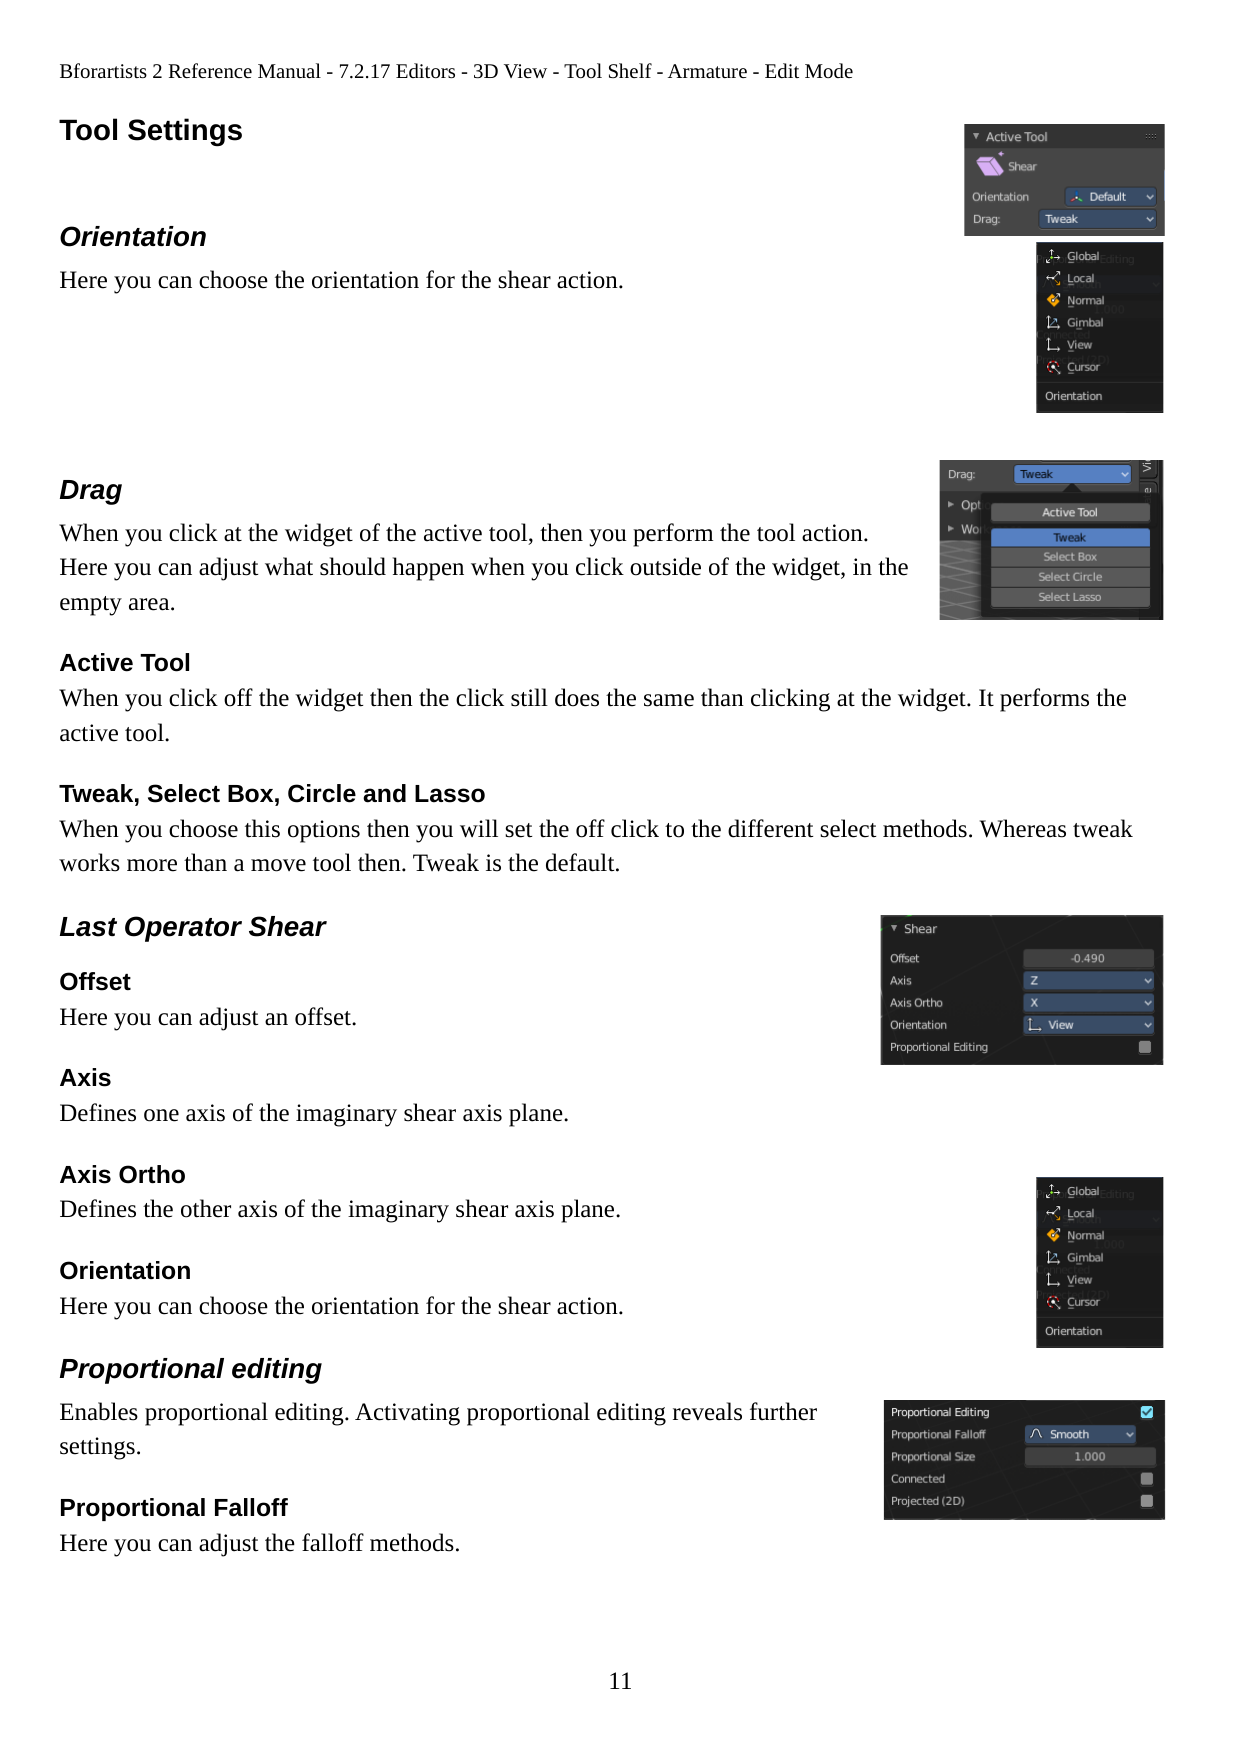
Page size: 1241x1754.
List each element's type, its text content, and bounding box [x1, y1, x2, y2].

subtitle [1164, 473, 1181, 505]
subtitle Offset [59, 967, 880, 996]
text Here you can adjust the falloff methods. [59, 1528, 1181, 1556]
subtitle Proportional Falloff [59, 1493, 1181, 1521]
text When you click at the widget of the active tool, then you perform the tool action. Here you can adjust what should happen when you click outside of the widget, in the empty area. [59, 518, 939, 616]
subtitle Proportional editing [59, 1352, 1181, 1384]
subtitle [1164, 1256, 1181, 1284]
text Here you can choose the orientation for the shear action. [59, 1291, 1036, 1319]
picture [1036, 1177, 1164, 1348]
picture [964, 124, 1165, 236]
subtitle Drag [59, 473, 939, 505]
text When you click off the widget then the click still does the same than clicking at the widget. It performs the active tool. [59, 683, 1181, 746]
subtitle Orientation [59, 1256, 1036, 1284]
picture [883, 1400, 1166, 1520]
text Here you can adjust an offset. [59, 1002, 880, 1031]
subtitle Orientation [59, 220, 1181, 252]
picture [880, 915, 1164, 1065]
subtitle Active Tool [59, 648, 1181, 677]
picture [939, 460, 1164, 620]
text Here you can choose the orientation for the shear action. [59, 265, 1036, 293]
text Enables proportional editing. Activating proportional editing reveals further settings. [59, 1397, 1181, 1460]
subtitle Axis [59, 1063, 1181, 1092]
subtitle Last Operator Shear [59, 910, 1181, 942]
subtitle Axis Ortho [59, 1160, 1181, 1188]
picture [1036, 242, 1164, 413]
subtitle Tool Settings [59, 113, 1181, 146]
text Defines one axis of the imaginary shear axis plane. [59, 1098, 1181, 1127]
text When you choose this options then you will set the off click to the different select methods. Whereas tweak works more than a move tool then. Tweak is the default. [59, 814, 1181, 877]
subtitle Tweak, Select Box, Circle and Lasso [59, 779, 1181, 808]
subtitle [1164, 967, 1181, 996]
text Defines the other axis of the imaginary shear axis plane. [59, 1194, 1036, 1223]
